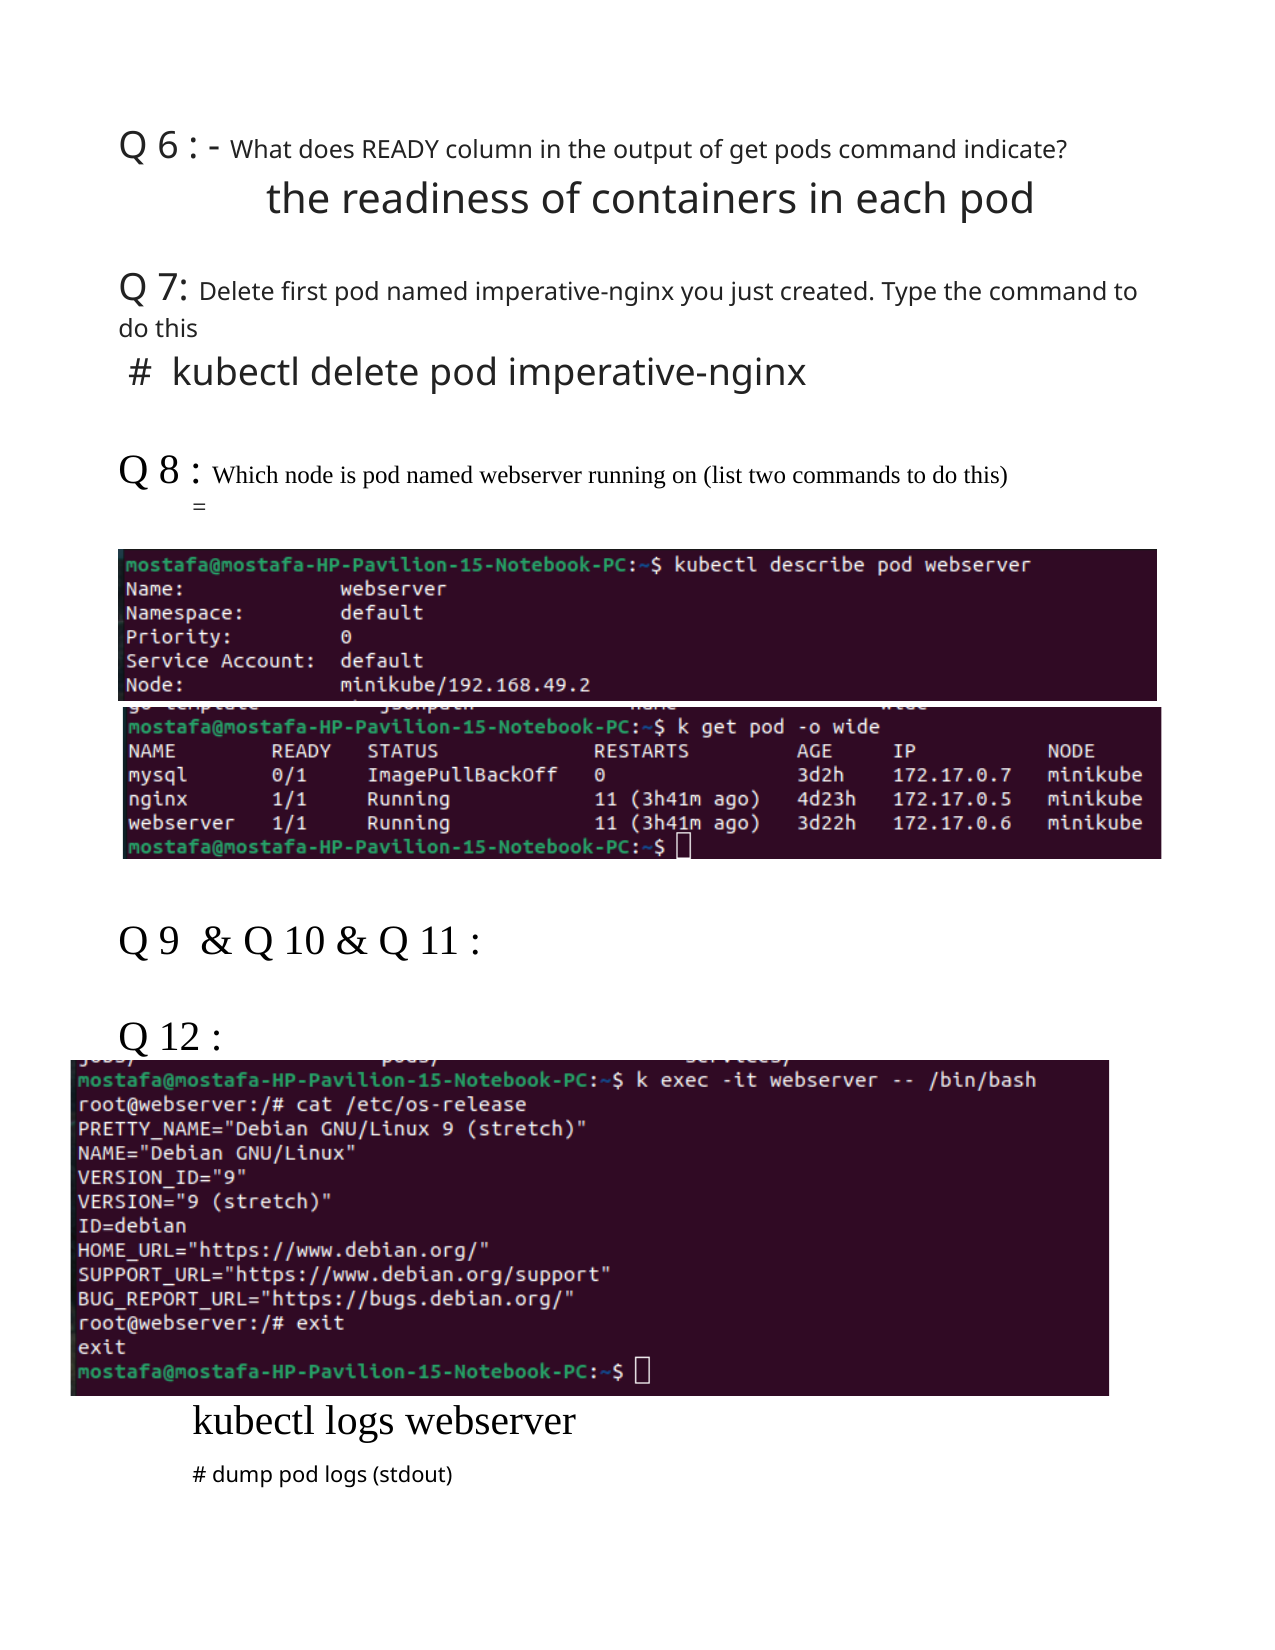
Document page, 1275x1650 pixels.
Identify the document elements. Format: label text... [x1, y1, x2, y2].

text Q 6 : - What does READY column in the output of get pods command indicate? the readiness of containers in each pod [118, 118, 1157, 226]
text = [118, 492, 1157, 521]
picture [118, 549, 1157, 701]
picture [70, 1060, 1110, 1396]
text Q 9 & Q 10 & Q 11 : [118, 916, 1157, 964]
text Q 8 : Which node is pod named webserver running on (list two commands to do this) [118, 444, 1157, 492]
text Q 12 : kubectl logs webserver # dump pod logs (stdout) [118, 964, 1157, 1491]
text # kubectl delete pod imperative-nginx [118, 345, 1157, 444]
text Q 7: Delete first pod named imperative-nginx you just created. Type the command to do this [118, 260, 1157, 345]
picture [122, 707, 1162, 859]
